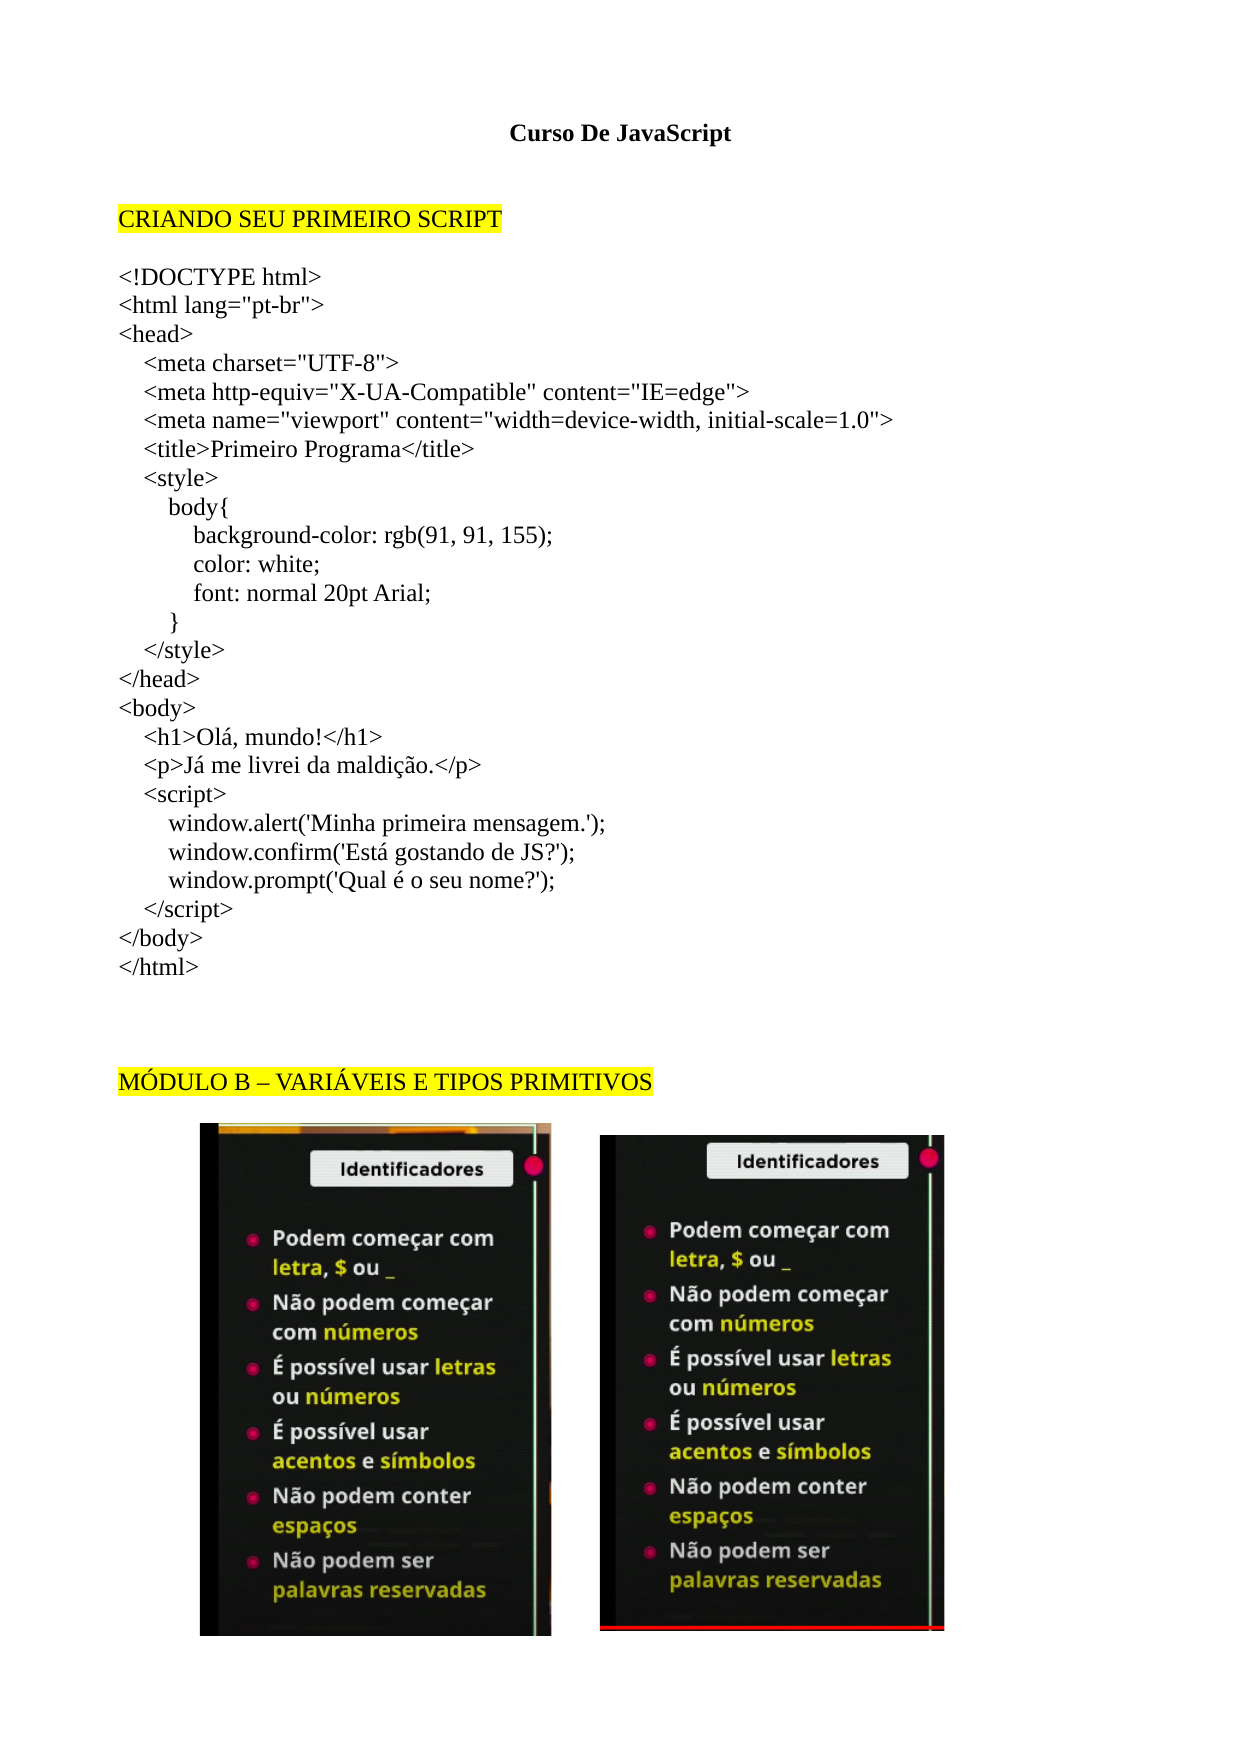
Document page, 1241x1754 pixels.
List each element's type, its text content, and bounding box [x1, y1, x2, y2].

text </style> [118, 636, 1122, 664]
text <meta name="viewport" content="width=device-width, initial-scale=1.0"> [118, 406, 1122, 434]
text Curso De JavaScript [118, 118, 1122, 147]
text window.alert('Minha primeira mensagem.'); [118, 808, 1122, 837]
picture [599, 1135, 743, 1631]
text <h1>Olá, mundo!</h1> [118, 722, 1122, 751]
text <style> [118, 463, 1122, 492]
text background-color: rgb(91, 91, 155); [118, 521, 1122, 549]
text body{ [118, 492, 1122, 521]
text <html lang="pt-br"> [118, 291, 1122, 319]
text <body> [118, 693, 1122, 722]
text <script> [118, 779, 1122, 808]
text <title>Primeiro Programa</title> [118, 434, 1122, 463]
picture [199, 1123, 346, 1636]
text </head> [118, 664, 1122, 693]
text CRIANDO SEU PRIMEIRO SCRIPT [118, 204, 1122, 233]
text MÓDULO B – VARIÁVEIS E TIPOS PRIMITIVOS [118, 1067, 1122, 1096]
text window.prompt('Qual é o seu nome?'); [118, 866, 1122, 894]
text } [118, 607, 1122, 636]
text window.confirm('Está gostando de JS?'); [118, 837, 1122, 866]
text </script> [118, 894, 1122, 923]
text <meta charset="UTF-8"> [118, 348, 1122, 377]
text <meta http-equiv="X-UA-Compatible" content="IE=edge"> [118, 377, 1122, 406]
text </body> [118, 923, 1122, 952]
text <!DOCTYPE html> [118, 262, 1122, 291]
text <head> [118, 319, 1122, 348]
text <p>Já me livrei da maldição.</p> [118, 751, 1122, 779]
text color: white; [118, 549, 1122, 578]
text font: normal 20pt Arial; [118, 578, 1122, 607]
text </html> [118, 952, 1122, 981]
